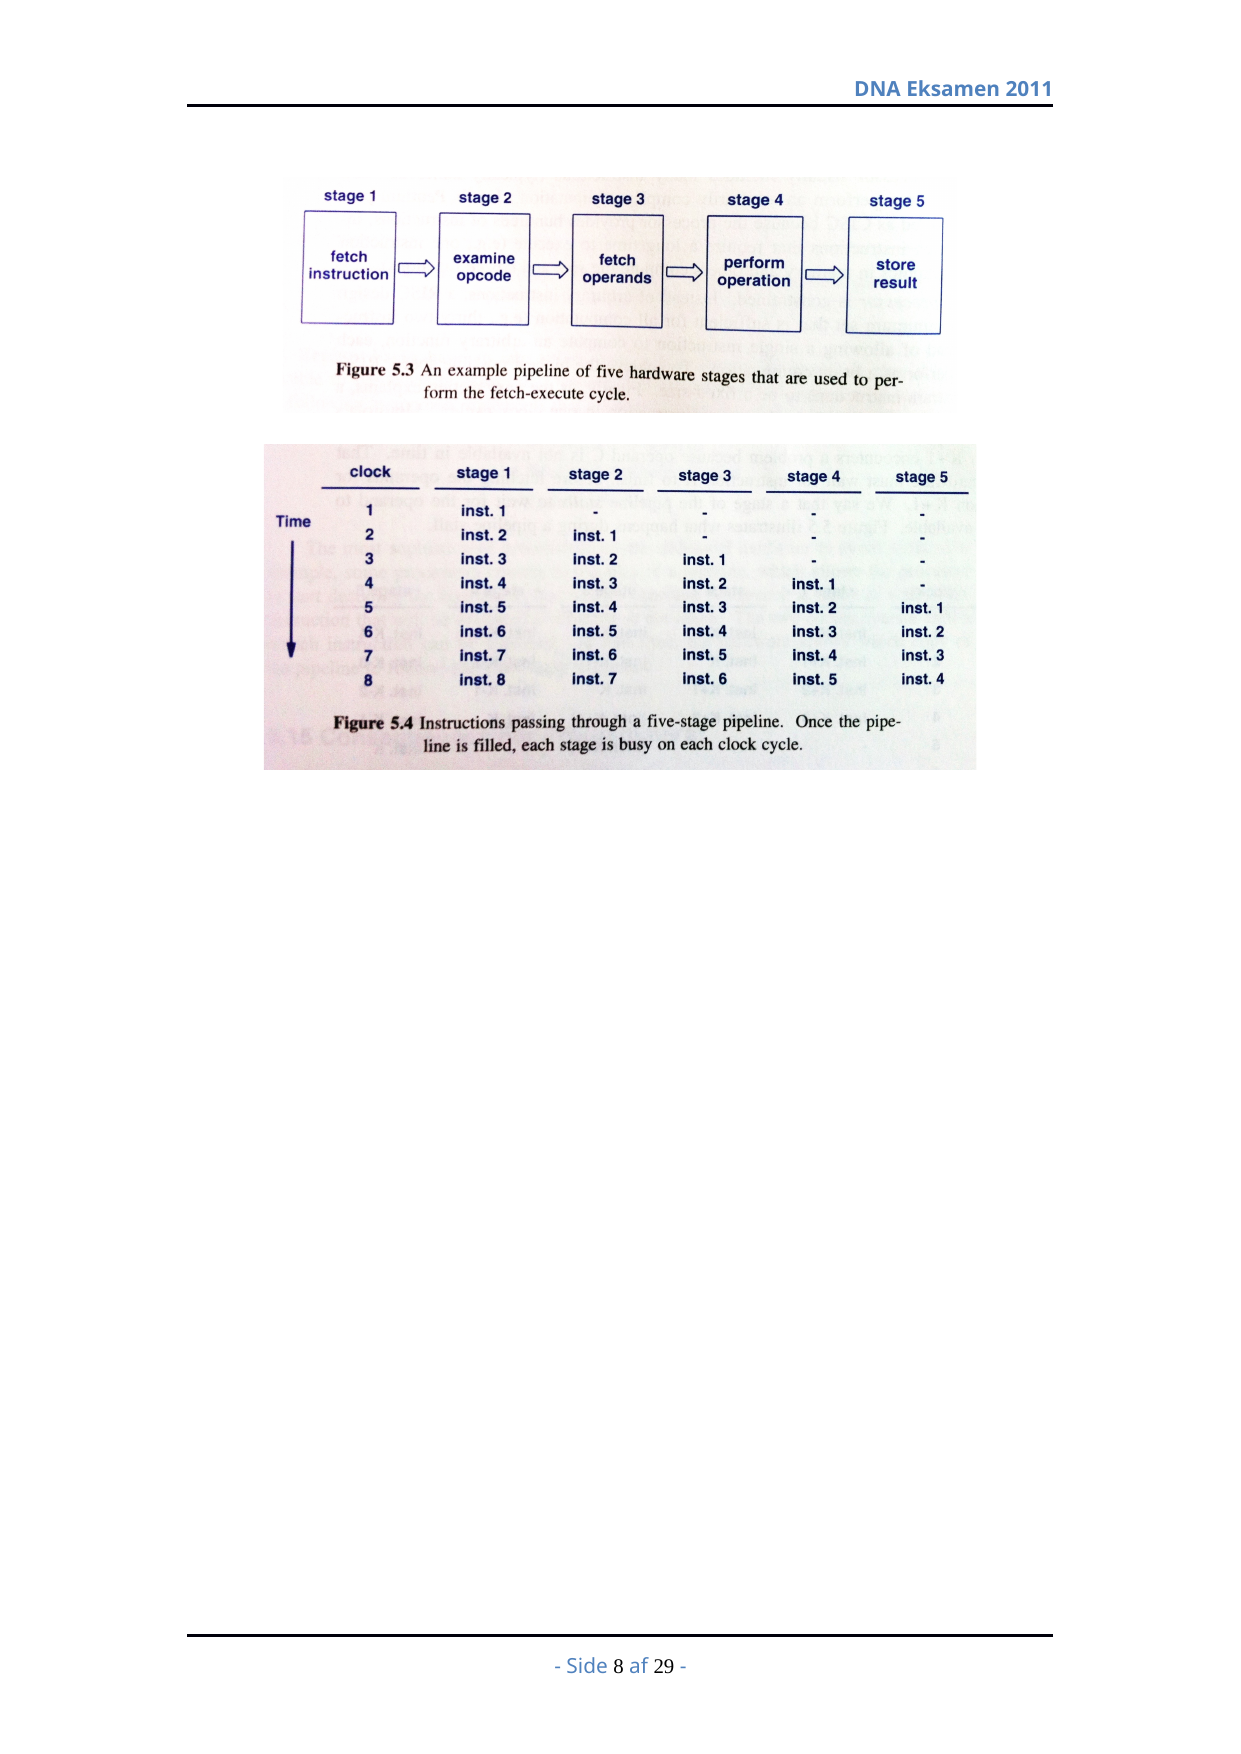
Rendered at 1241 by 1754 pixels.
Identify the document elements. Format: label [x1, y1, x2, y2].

picture [263, 444, 977, 770]
picture [282, 177, 958, 413]
